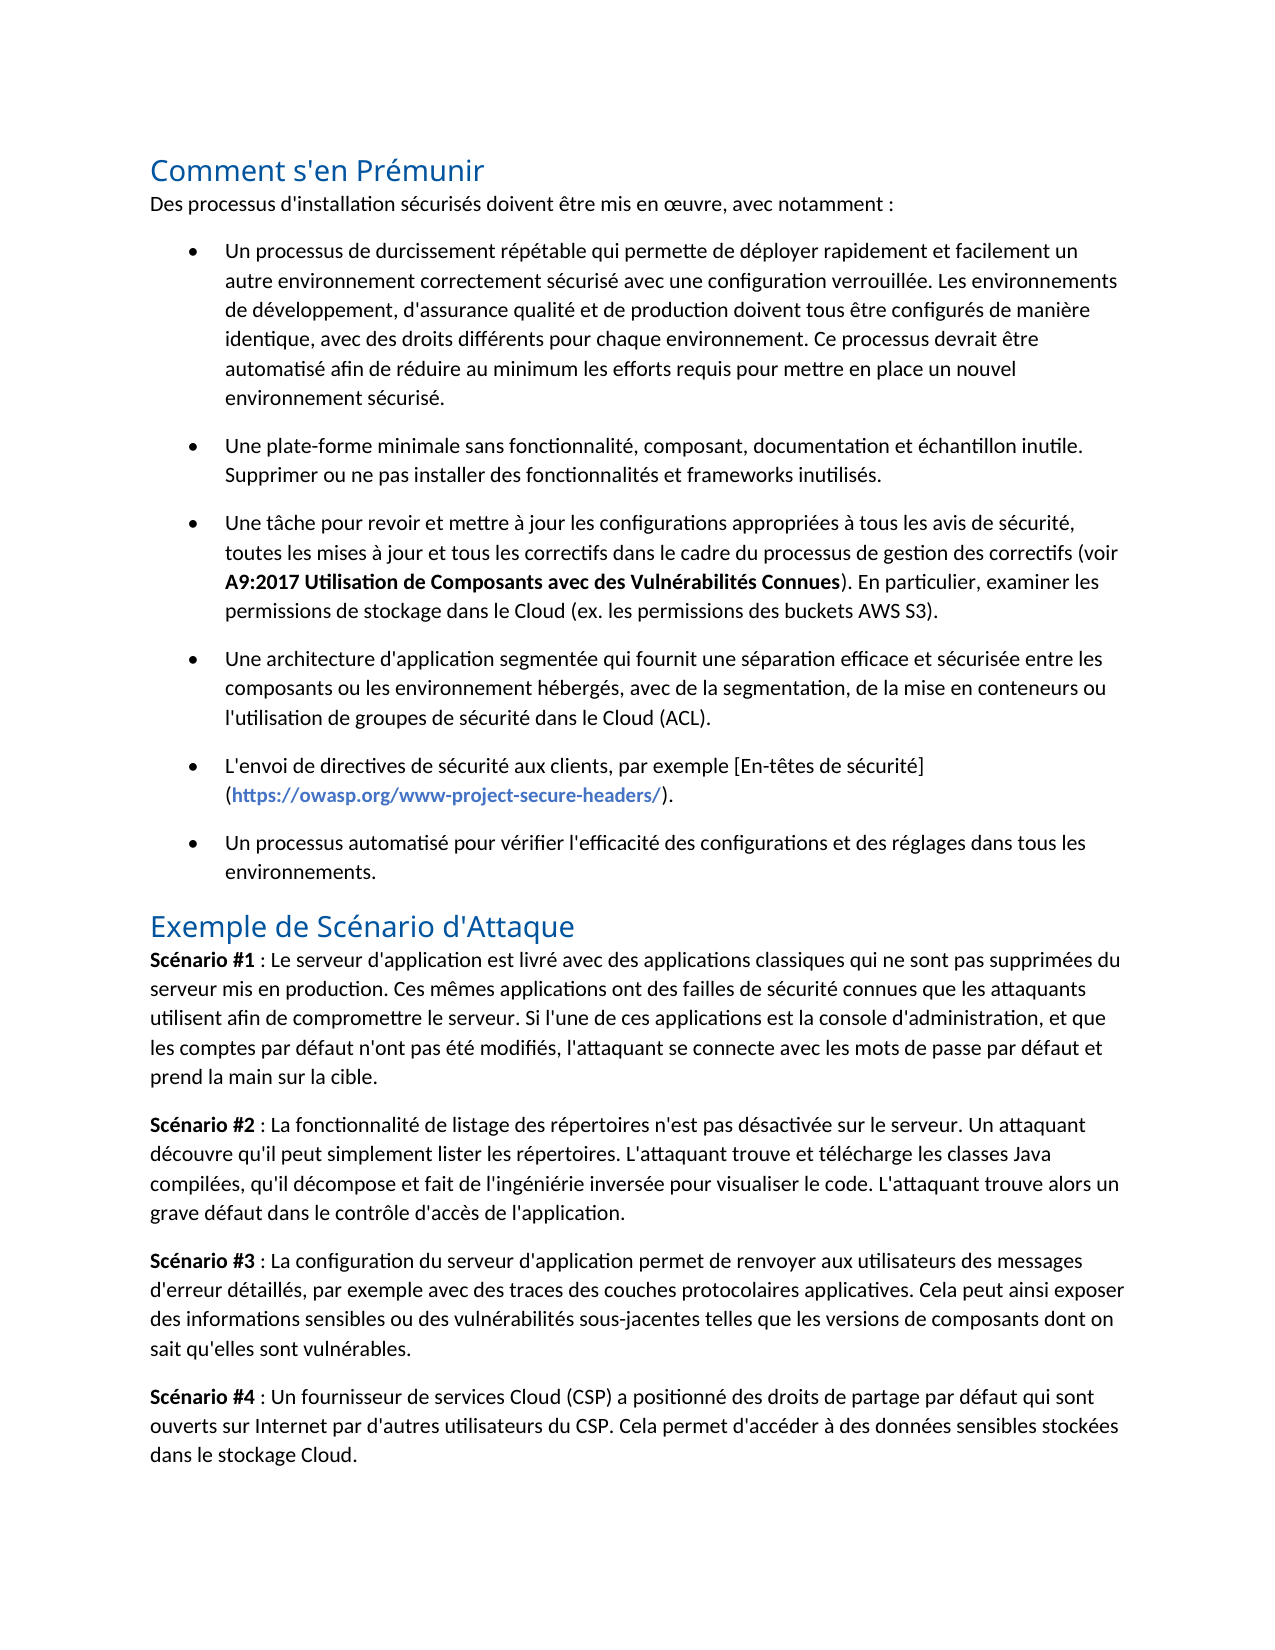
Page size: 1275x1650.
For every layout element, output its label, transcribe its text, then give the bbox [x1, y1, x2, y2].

text Scénario #3 : La configuration du serveur d'application permet de renvoyer aux utilisateurs des messages d'erreur détaillés, par exemple avec des traces des couches protocolaires applicatives. Cela peut ainsi exposer des informations sensibles ou des vulnérabilités sous-jacentes telles que les versions de composants dont on sait qu'elles sont vulnérables. [150, 1247, 1125, 1361]
text Scénario #4 : Un fournisseur de services Cloud (CSP) a positionné des droits de partage par défaut qui sont ouverts sur Internet par d'autres utilisateurs du CSP. Cela permet d'accéder à des données sensibles stockées dans le stockage Cloud. [150, 1383, 1125, 1468]
subtitle Comment s'en Prémunir [150, 150, 1125, 190]
list Un processus automatisé pour vérifier l'efficacité des configurations et des réglages dans tous les environnements. [187, 829, 1125, 885]
list Une plate-forme minimale sans fonctionnalité, composant, documentation et échantillon inutile. Supprimer ou ne pas installer des fonctionnalités et frameworks inutilisés. [187, 432, 1125, 488]
subtitle Exemple de Scénario d'Attaque [150, 906, 1125, 946]
text Scénario #1 : Le serveur d'application est livré avec des applications classiques qui ne sont pas supprimées du serveur mis en production. Ces mêmes applications ont des failles de sécurité connues que les attaquants utilisent afin de compromettre le serveur. Si l'une de ces applications est la console d'administration, et que les comptes par défaut n'ont pas été modifiés, l'attaquant se connecte avec les mots de passe par défaut et prend la main sur la cible. [150, 946, 1125, 1090]
list Une architecture d'application segmentée qui fournit une séparation efficace et sécurisée entre les composants ou les environnement hébergés, avec de la segmentation, de la mise en conteneurs ou l'utilisation de groupes de sécurité dans le Cloud (ACL). [187, 645, 1125, 730]
list Un processus de durcissement répétable qui permette de déployer rapidement et facilement un autre environnement correctement sécurisé avec une configuration verrouillée. Les environnements de développement, d'assurance qualité et de production doivent tous être configurés de manière identique, avec des droits différents pour chaque environnement. Ce processus devrait être automatisé afin de réduire au minimum les efforts requis pour mettre en place un nouvel environnement sécurisé. [187, 238, 1125, 411]
text Des processus d'installation sécurisés doivent être mis en œuvre, avec notamment : [150, 190, 1125, 216]
list L'envoi de directives de sécurité aux clients, par exemple [En-têtes de sécurité] (https://owasp.org/www-project-secure-headers/). [187, 752, 1125, 808]
list Une tâche pour revoir et mettre à jour les configurations appropriées à tous les avis de sécurité, toutes les mises à jour et tous les correctifs dans le cadre du processus de gestion des correctifs (voir A9:2017 Utilisation de Composants avec des Vulnérabilités Connues). En particulier, examiner les permissions de stockage dans le Cloud (ex. les permissions des buckets AWS S3). [187, 509, 1125, 624]
text Scénario #2 : La fonctionnalité de listage des répertoires n'est pas désactivée sur le serveur. Un attaquant découvre qu'il peut simplement lister les répertoires. L'attaquant trouve et télécharge les classes Java compilées, qu'il décompose et fait de l'ingéniérie inversée pour visualiser le code. L'attaquant trouve alors un grave défaut dans le contrôle d'accès de l'application. [150, 1111, 1125, 1226]
